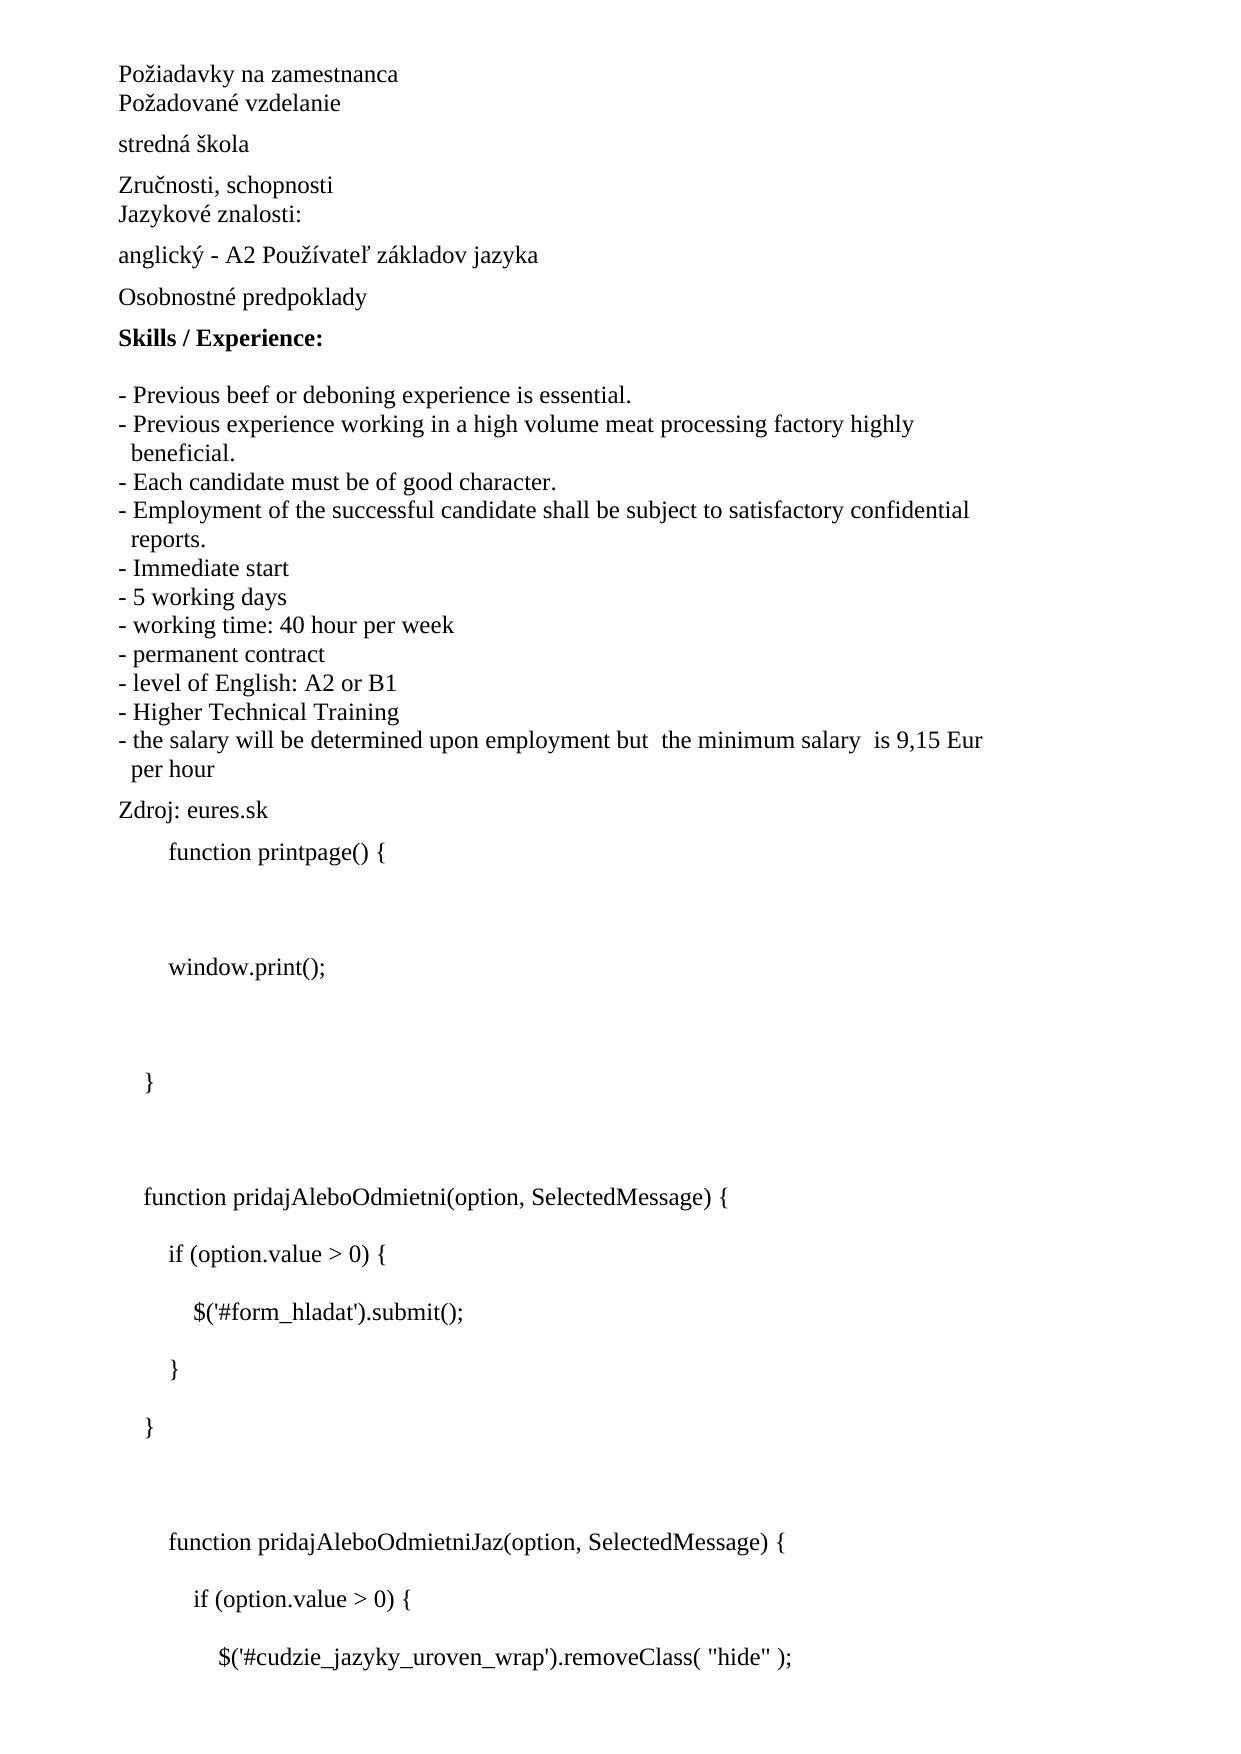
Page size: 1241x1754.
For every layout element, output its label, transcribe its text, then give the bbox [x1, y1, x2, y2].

text Zdroj: eures.sk [118, 795, 1181, 824]
text Požiadavky na zamestnanca [118, 59, 1181, 88]
text Zručnosti, schopnosti [118, 170, 1181, 199]
text Osobnostné predpoklady [118, 282, 1181, 310]
text Požadované vzdelanie [118, 88, 1181, 117]
text Jazykové znalosti: [118, 199, 1181, 228]
text $('#cudzie_jazyky_uroven_wrap').removeClass( "hide" ); [118, 1613, 1181, 1670]
text stredná škola [118, 129, 1181, 158]
text Skills / Experience: - Previous beef or deboning experience is essential. - Previous experience working in a high volume meat processing factory highly beneficial. - Each candidate must be of good character. - Employment of the successful candidate shall be subject to satisfactory confidential reports. - Immediate start - 5 working days - working time: 40 hour per week - permanent contract - level of English: A2 or B1 - Higher Technical Training - the salary will be determined upon employment but the minimum salary is 9,15 Eur per hour [118, 323, 1181, 783]
text function pridajAleboOdmietni(option, SelectedMessage) { [118, 1153, 1181, 1210]
text function pridajAleboOdmietniJaz(option, SelectedMessage) { [118, 1498, 1181, 1555]
text } [118, 1383, 1181, 1440]
text anglický - A2 Používateľ základov jazyka [118, 240, 1181, 269]
text } [118, 1038, 1181, 1095]
text } [118, 1325, 1181, 1383]
text function printpage() { [118, 837, 1181, 865]
text if (option.value > 0) { [118, 1555, 1181, 1613]
text window.print(); [118, 923, 1181, 980]
text if (option.value > 0) { [118, 1210, 1181, 1268]
text $('#form_hladat').submit(); [118, 1268, 1181, 1325]
